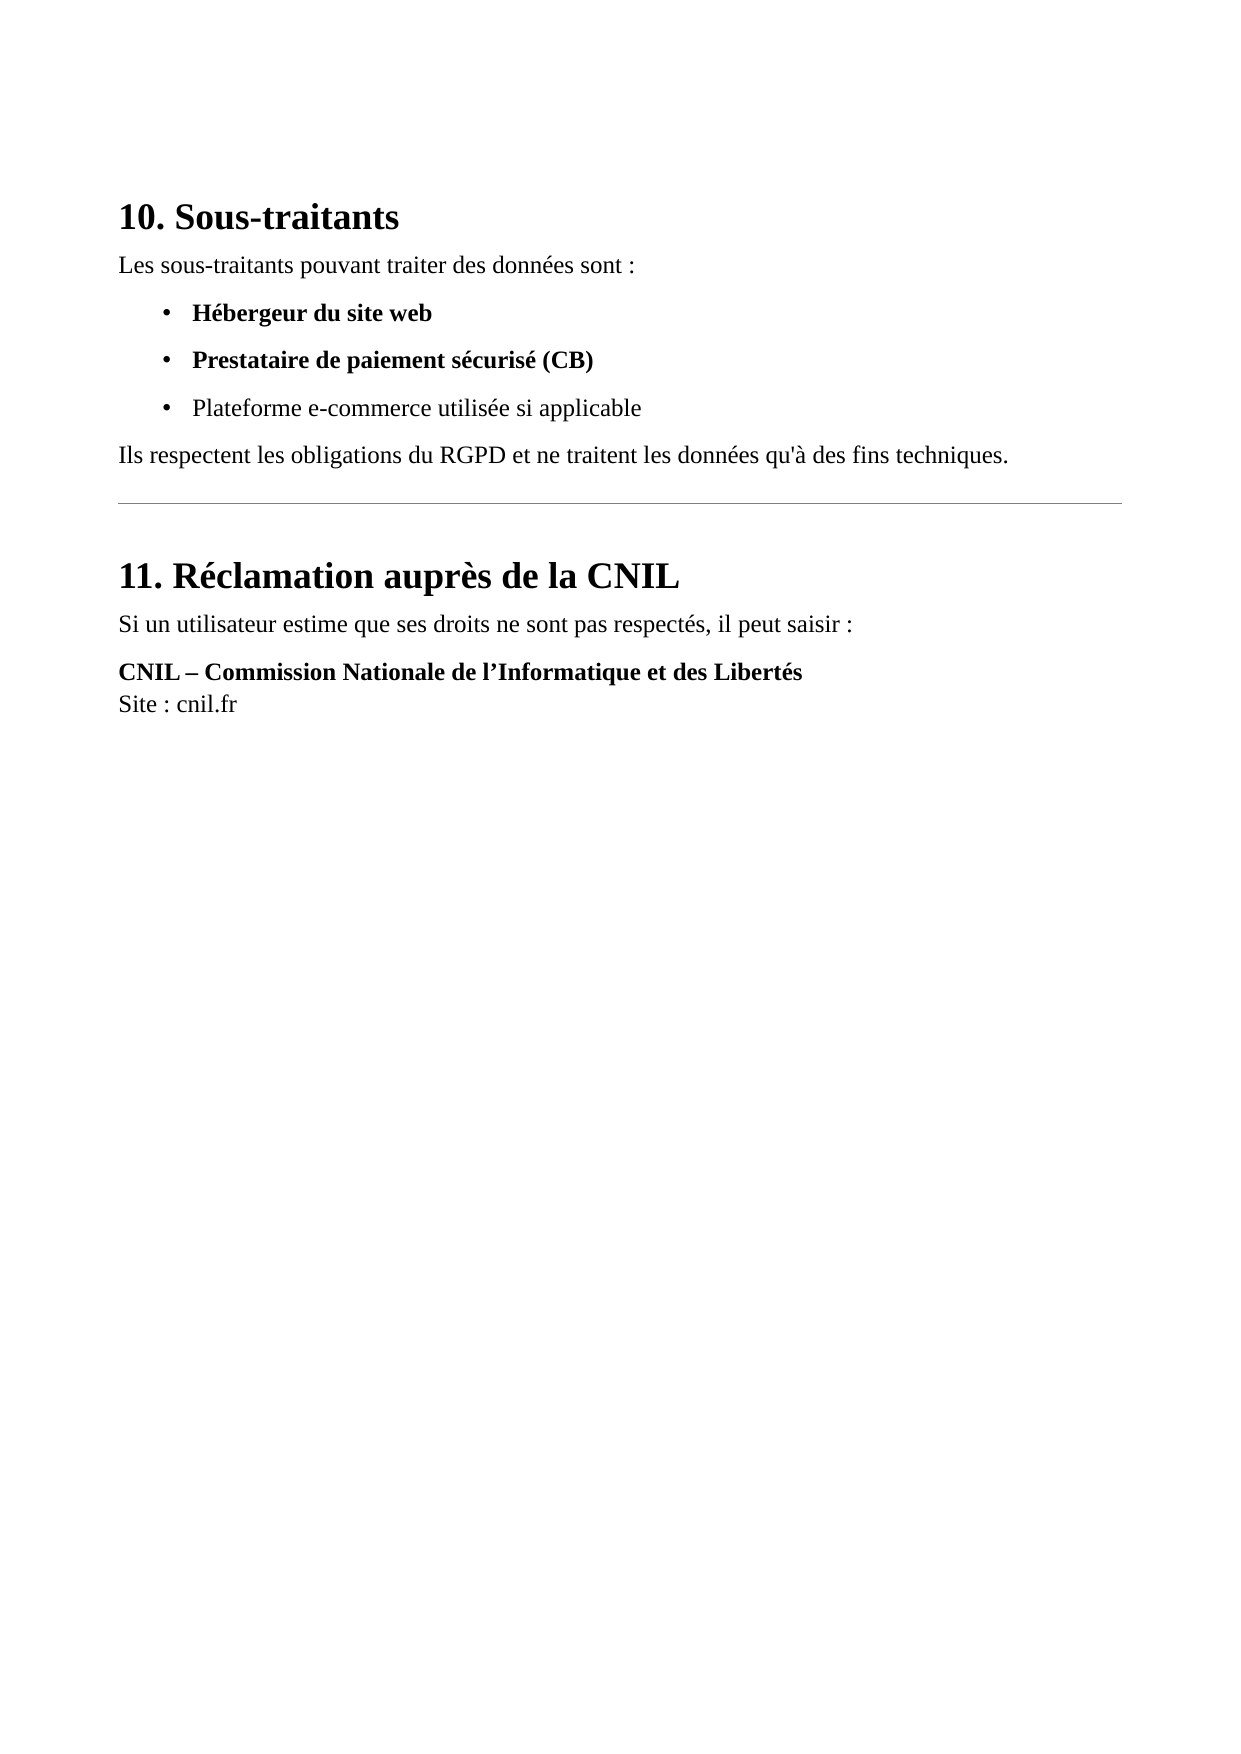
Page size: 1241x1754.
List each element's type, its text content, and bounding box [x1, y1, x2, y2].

list Plateforme e-commerce utilisée si applicable [162, 393, 1122, 422]
text CNIL – Commission Nationale de l’Informatique et des Libertés Site : cnil.fr [118, 657, 1122, 718]
text Les sous-traitants pouvant traiter des données sont : [118, 250, 1122, 279]
subtitle 11. Réclamation auprès de la CNIL [118, 553, 1122, 596]
text Ils respectent les obligations du RGPD et ne traitent les données qu'à des fins techniques. [118, 441, 1122, 469]
list Prestataire de paiement sécurisé (CB) [162, 345, 1122, 374]
list Hébergeur du site web [162, 298, 1122, 327]
text Si un utilisateur estime que ses droits ne sont pas respectés, il peut saisir : [118, 609, 1122, 638]
subtitle 10. Sous-traitants [118, 194, 1122, 238]
